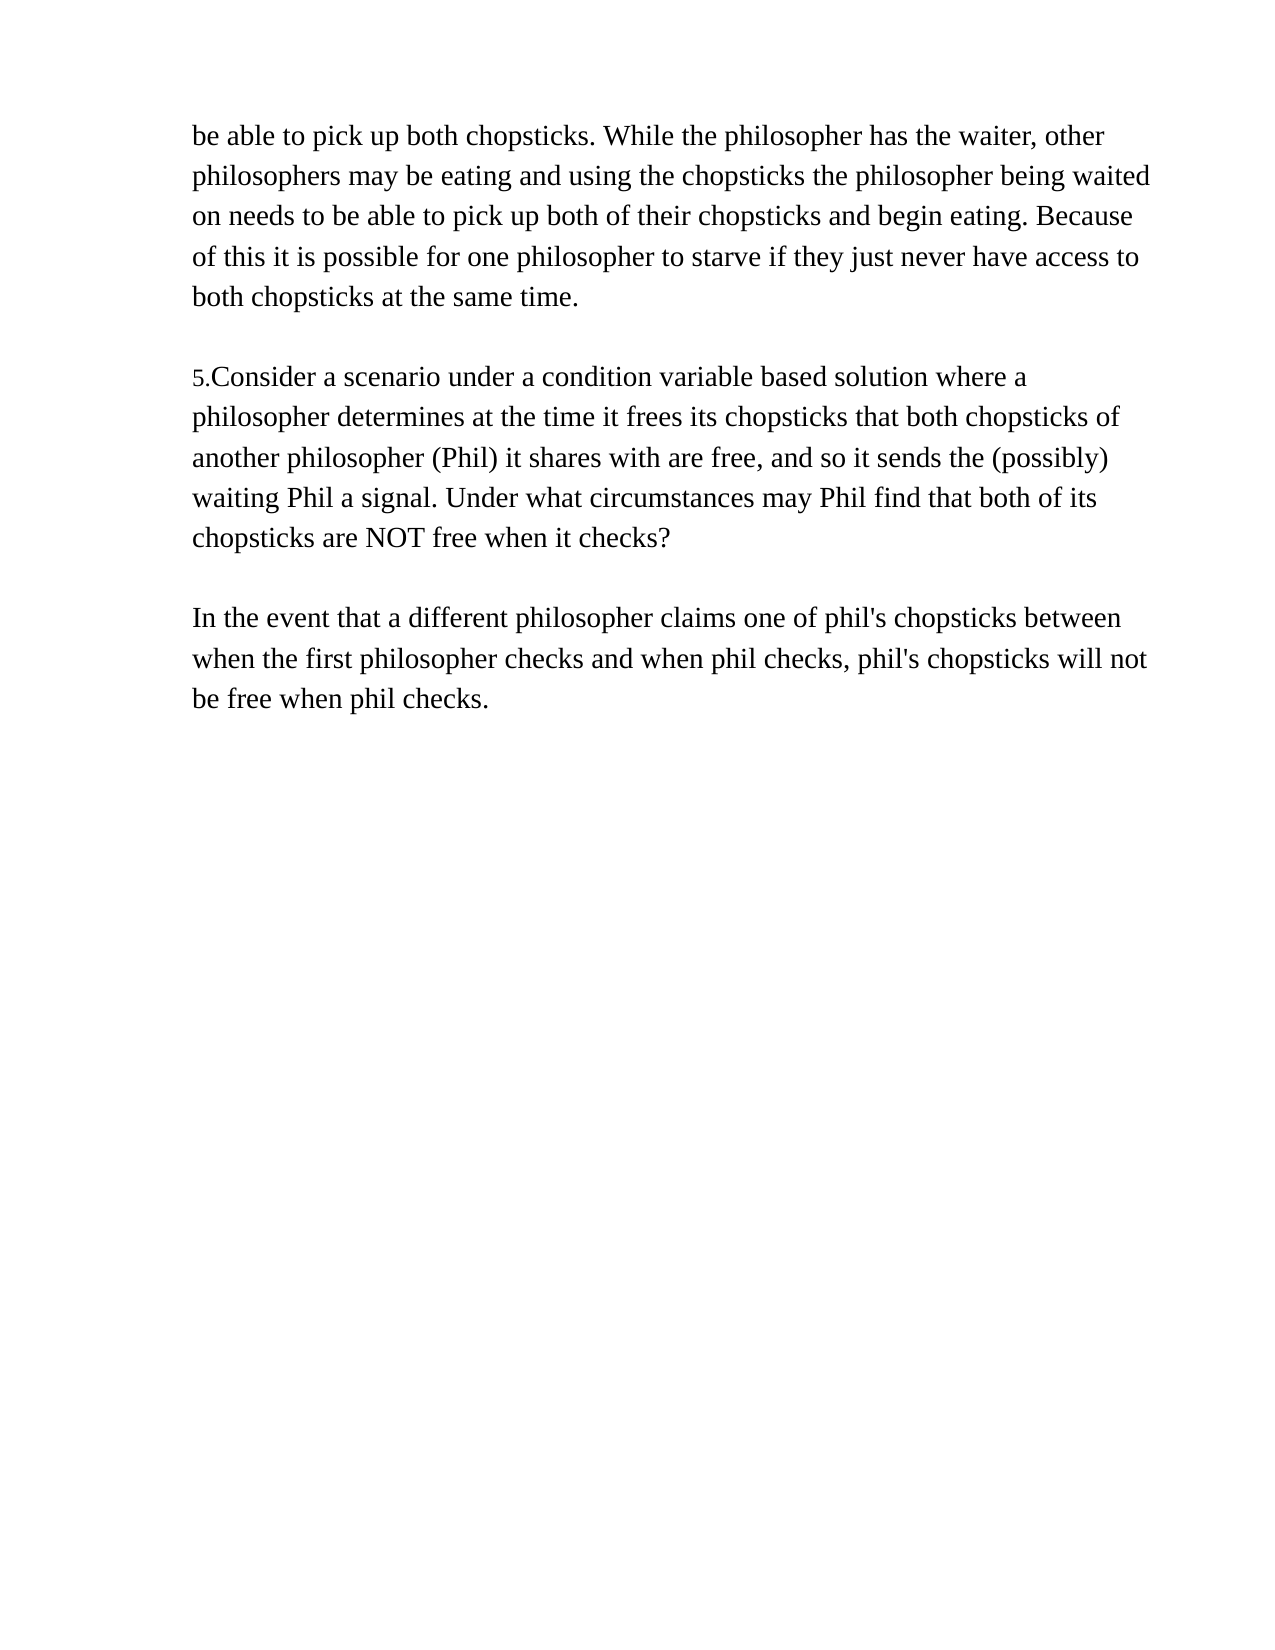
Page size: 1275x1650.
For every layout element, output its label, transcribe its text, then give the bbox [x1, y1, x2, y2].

list Consider a scenario under a condition variable based solution where a philosopher determines at the time it frees its chopsticks that both chopsticks of another philosopher (Phil) it shares with are free, and so it sends the (possibly) waiting Phil a signal. Under what circumstances may Phil find that both of its chopsticks are NOT free when it checks? In the event that a different philosopher claims one of phil's chopsticks between when the first philosopher checks and when phil checks, phil's chopsticks will not be free when phil checks. [118, 359, 1157, 714]
list be able to pick up both chopsticks. While the philosopher has the waiter, other philosophers may be eating and using the chopsticks the philosopher being waited on needs to be able to pick up both of their chopsticks and begin eating. Because of this it is possible for one philosopher to starve if they just never have access to both chopsticks at the same time. [118, 118, 1157, 353]
